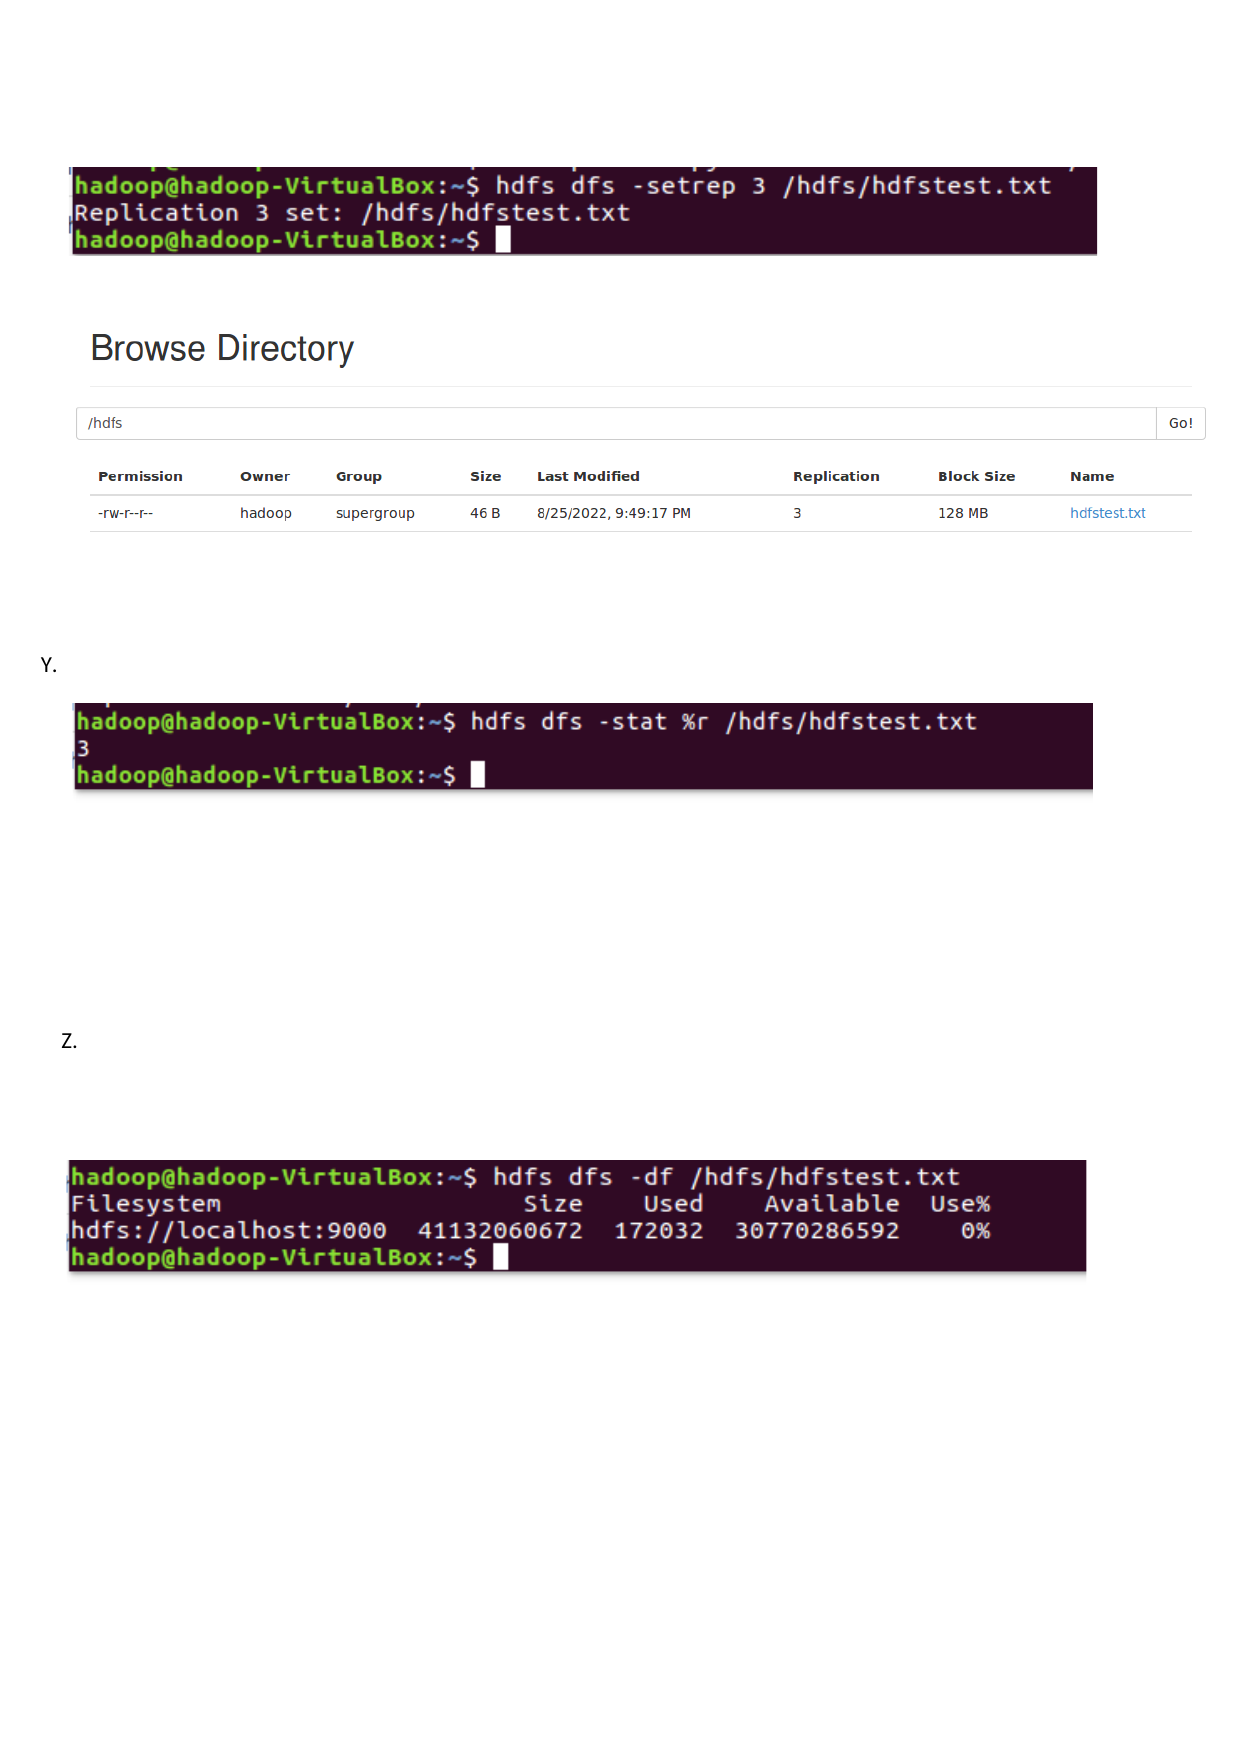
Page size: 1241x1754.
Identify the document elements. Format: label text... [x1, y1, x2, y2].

text Z. [41, 1026, 1212, 1054]
picture [57, 308, 1230, 541]
text Y. [41, 651, 1212, 679]
picture [72, 703, 1093, 810]
picture [66, 1160, 1087, 1300]
picture [68, 167, 1098, 256]
